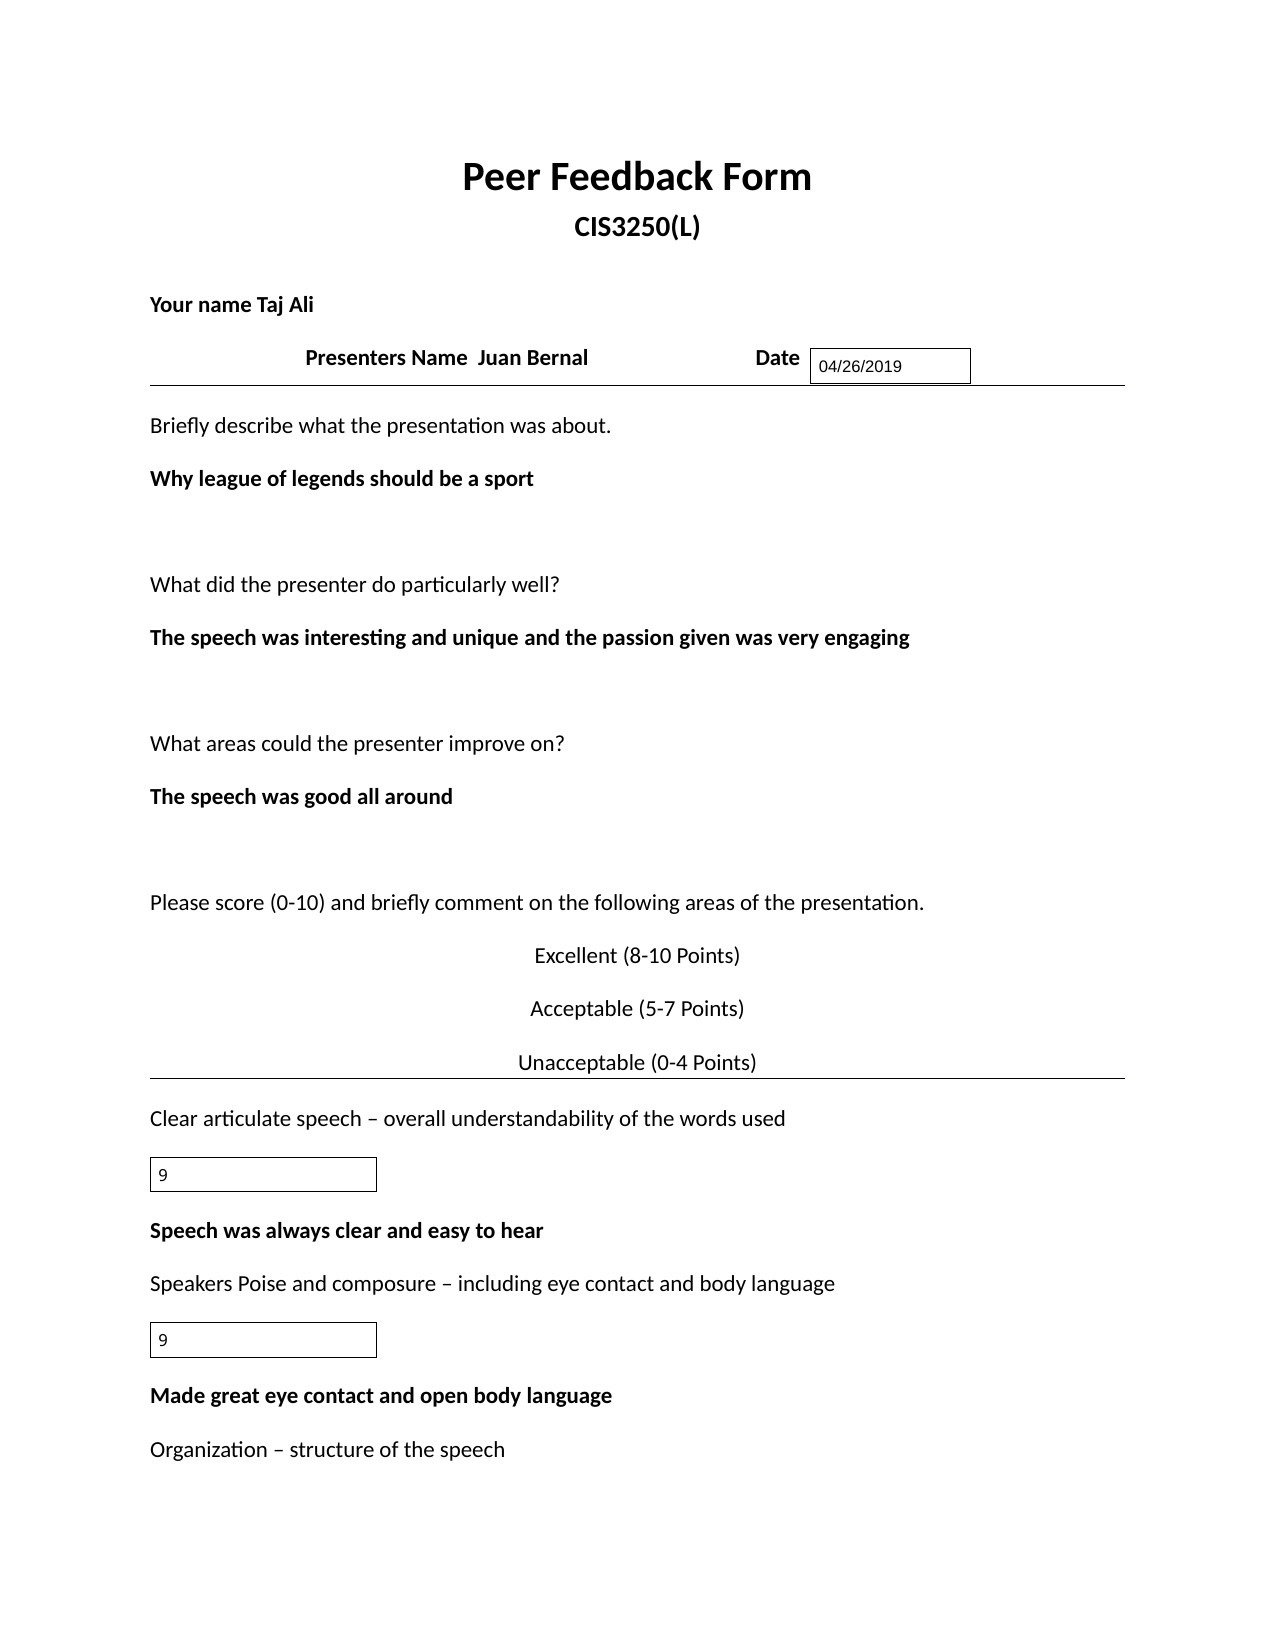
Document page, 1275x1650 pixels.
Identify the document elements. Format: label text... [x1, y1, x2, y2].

text Why league of legends should be a sport [150, 464, 1125, 492]
text Made great eye contact and open body language [150, 1382, 1125, 1410]
text CIS3250(L) [150, 208, 1125, 244]
text The speech was good all around [150, 782, 1125, 811]
text The speech was interesting and unique and the passion given was very engaging [150, 623, 1125, 651]
text Speakers Poise and composure – including eye contact and body language [150, 1269, 1125, 1297]
text Clear articulate speech – overall understandability of the words used [150, 1104, 1125, 1132]
text What areas could the presenter improve on? [150, 729, 1125, 757]
text Unacceptable (0-4 Points) [150, 1048, 1125, 1078]
text Acceptable (5-7 Points) [150, 994, 1125, 1023]
text Briefly describe what the presentation was about. [150, 411, 1125, 439]
text Organization – structure of the speech [150, 1435, 1125, 1463]
text Please score (0-10) and briefly comment on the following areas of the presentation. [150, 888, 1125, 917]
text Speech was always clear and easy to hear [150, 1216, 1125, 1244]
text What did the presenter do particularly well? [150, 570, 1125, 598]
text Excellent (8-10 Points) [150, 942, 1125, 969]
text Peer Feedback Form [150, 150, 1125, 201]
text Your name Taj Ali [150, 290, 1125, 318]
text Presenters Name Juan Bernal Date [150, 343, 1125, 385]
